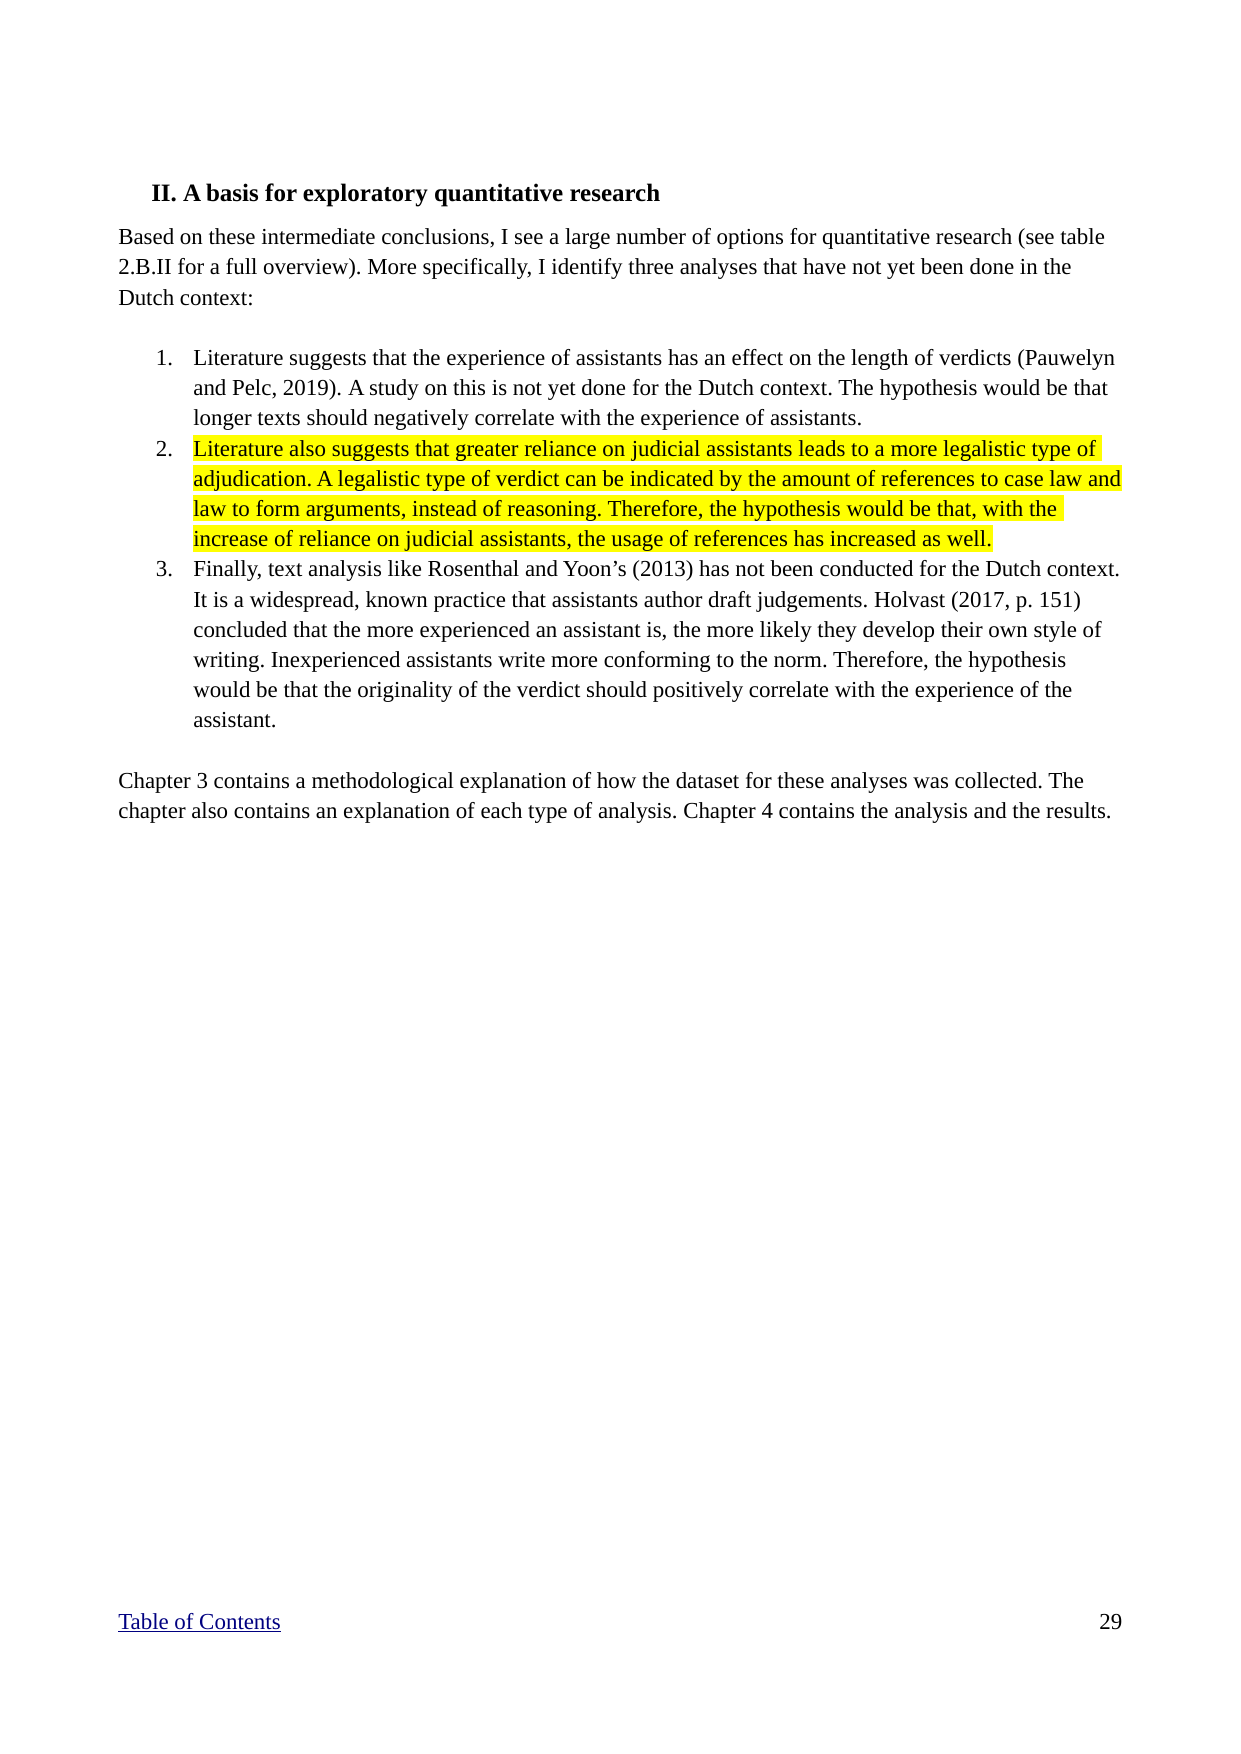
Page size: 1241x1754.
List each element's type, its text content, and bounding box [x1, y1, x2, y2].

text Chapter 3 contains a methodological explanation of how the dataset for these analyses was collected. The chapter also contains an explanation of each type of analysis. Chapter 4 contains the analysis and the results. [118, 767, 1122, 823]
subtitle II. A basis for exploratory quantitative research [151, 178, 1122, 207]
list Literature suggests that the experience of assistants has an effect on the length of verdicts (Pauwelyn and Pelc, 2019). A study on this is not yet done for the Dutch context. The hypothesis would be that longer texts should negatively correlate with the experience of assistants. [156, 344, 1122, 431]
list Finally, text analysis like Rosenthal and Yoon’s (2013) has not been conducted for the Dutch context. It is a widespread, known practice that assistants author draft judgements. Holvast (2017, p. 151) concluded that the more experienced an assistant is, the more likely they develop their own style of writing. Inexperienced assistants write more conforming to the norm. Therefore, the hypothesis would be that the originality of the verdict should positively correlate with the experience of the assistant. [156, 555, 1122, 733]
list Literature also suggests that greater reliance on judicial assistants leads to a more legalistic type of adjudication. A legalistic type of verdict can be indicated by the amount of references to case law and law to form arguments, instead of reasoning. Therefore, the hypothesis would be that, with the increase of reliance on judicial assistants, the usage of references has increased as well. [156, 434, 1122, 552]
text Based on these intermediate conclusions, I see a large number of options for quantitative research (see table 2.B.II for a full overview). More specifically, I identify three analyses that have not yet been done in the Dutch context: [118, 223, 1122, 310]
